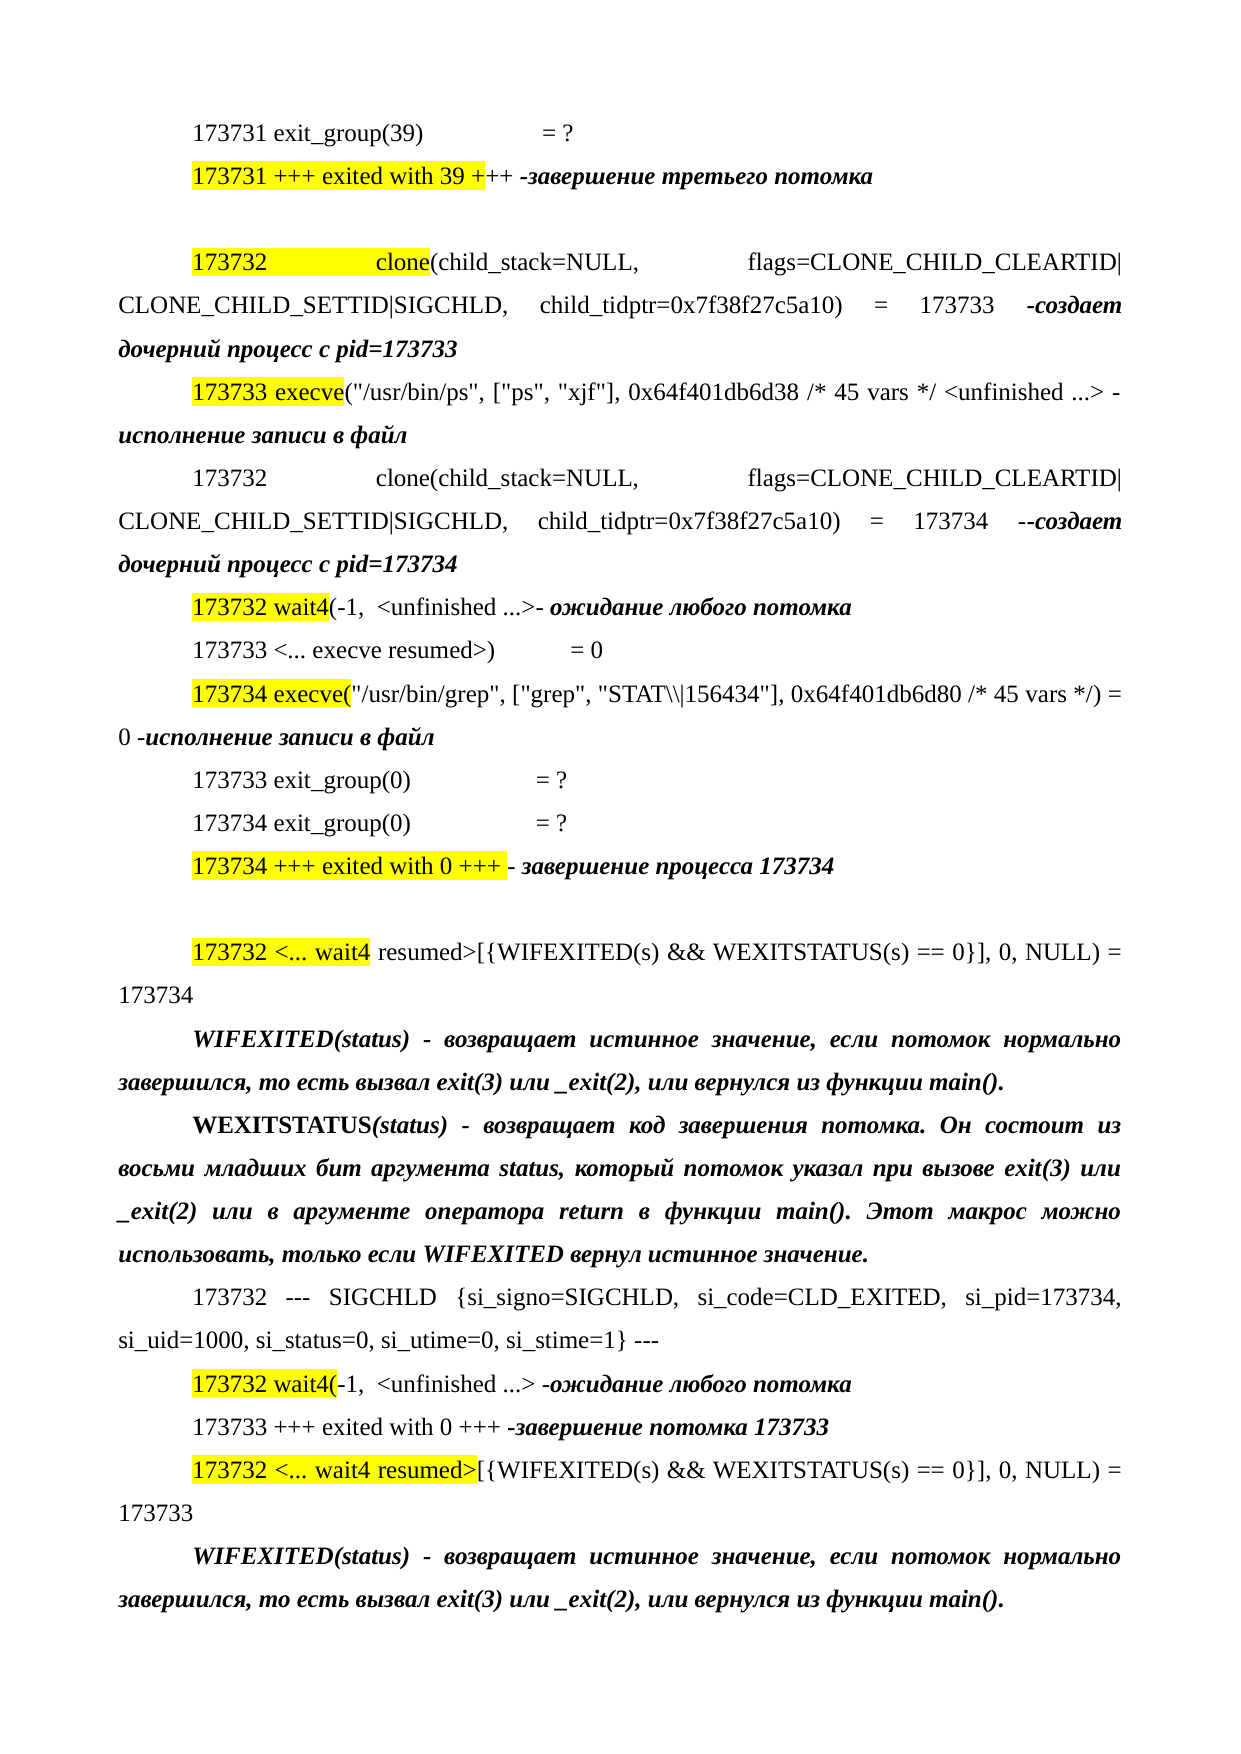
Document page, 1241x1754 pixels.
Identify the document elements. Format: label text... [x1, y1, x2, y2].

text 173734 exit_group(0) = ? [118, 808, 1122, 837]
text WEXITSTATUS(status) - возвращает код завершения потомка. Он состоит из восьми младших бит аргумента status, который потомок указал при вызове exit(3) или _exit(2) или в аргументе оператора return в функции main(). Этот макрос можно использовать, только если WIFEXITED вернул истинное значение. [118, 1110, 1122, 1268]
text 173732 <... wait4 resumed>[{WIFEXITED(s) && WEXITSTATUS(s) == 0}], 0, NULL) = 173733 [118, 1455, 1122, 1527]
text 173732 clone(child_stack=NULL, flags=CLONE_CHILD_CLEARTID|CLONE_CHILD_SETTID|SIGCHLD, child_tidptr=0x7f38f27c5a10) = 173733 -создает дочерний процесс с pid=173733 [118, 247, 1122, 362]
text 173732 clone(child_stack=NULL, flags=CLONE_CHILD_CLEARTID|CLONE_CHILD_SETTID|SIGCHLD, child_tidptr=0x7f38f27c5a10) = 173734 --создает дочерний процесс с pid=173734 [118, 463, 1122, 578]
text 173732 wait4(-1, <unfinished ...> -ожидание любого потомка [118, 1369, 1122, 1397]
text WIFEXITED(status) - возвращает истинное значение, если потомок нормально завершился, то есть вызвал exit(3) или _exit(2), или вернулся из функции main(). [118, 1541, 1122, 1613]
text 173733 +++ exited with 0 +++ -завершение потомка 173733 [118, 1412, 1122, 1441]
text 173734 +++ exited with 0 +++ - завершение процесса 173734 [118, 851, 1122, 880]
text 173733 exit_group(0) = ? [118, 765, 1122, 794]
text 173731 +++ exited with 39 +++ -завершение третьего потомка [118, 161, 1122, 190]
text 173734 execve("/usr/bin/grep", ["grep", "STAT\\|156434"], 0x64f401db6d80 /* 45 vars */) = 0 -исполнение записи в файл [118, 679, 1122, 751]
text 173732 wait4(-1, <unfinished ...>- ожидание любого потомка [118, 592, 1122, 621]
text 173733 <... execve resumed>) = 0 [118, 636, 1122, 664]
text 173732 --- SIGCHLD {si_signo=SIGCHLD, si_code=CLD_EXITED, si_pid=173734, si_uid=1000, si_status=0, si_utime=0, si_stime=1} --- [118, 1282, 1122, 1354]
text 173731 exit_group(39) = ? [118, 118, 1122, 147]
text 173732 <... wait4 resumed>[{WIFEXITED(s) && WEXITSTATUS(s) == 0}], 0, NULL) = 173734 [118, 937, 1122, 1009]
text WIFEXITED(status) - возвращает истинное значение, если потомок нормально завершился, то есть вызвал exit(3) или _exit(2), или вернулся из функции main(). [118, 1024, 1122, 1096]
text 173733 execve("/usr/bin/ps", ["ps", "xjf"], 0x64f401db6d38 /* 45 vars */ <unfinished ...> -исполнение записи в файл [118, 377, 1122, 449]
